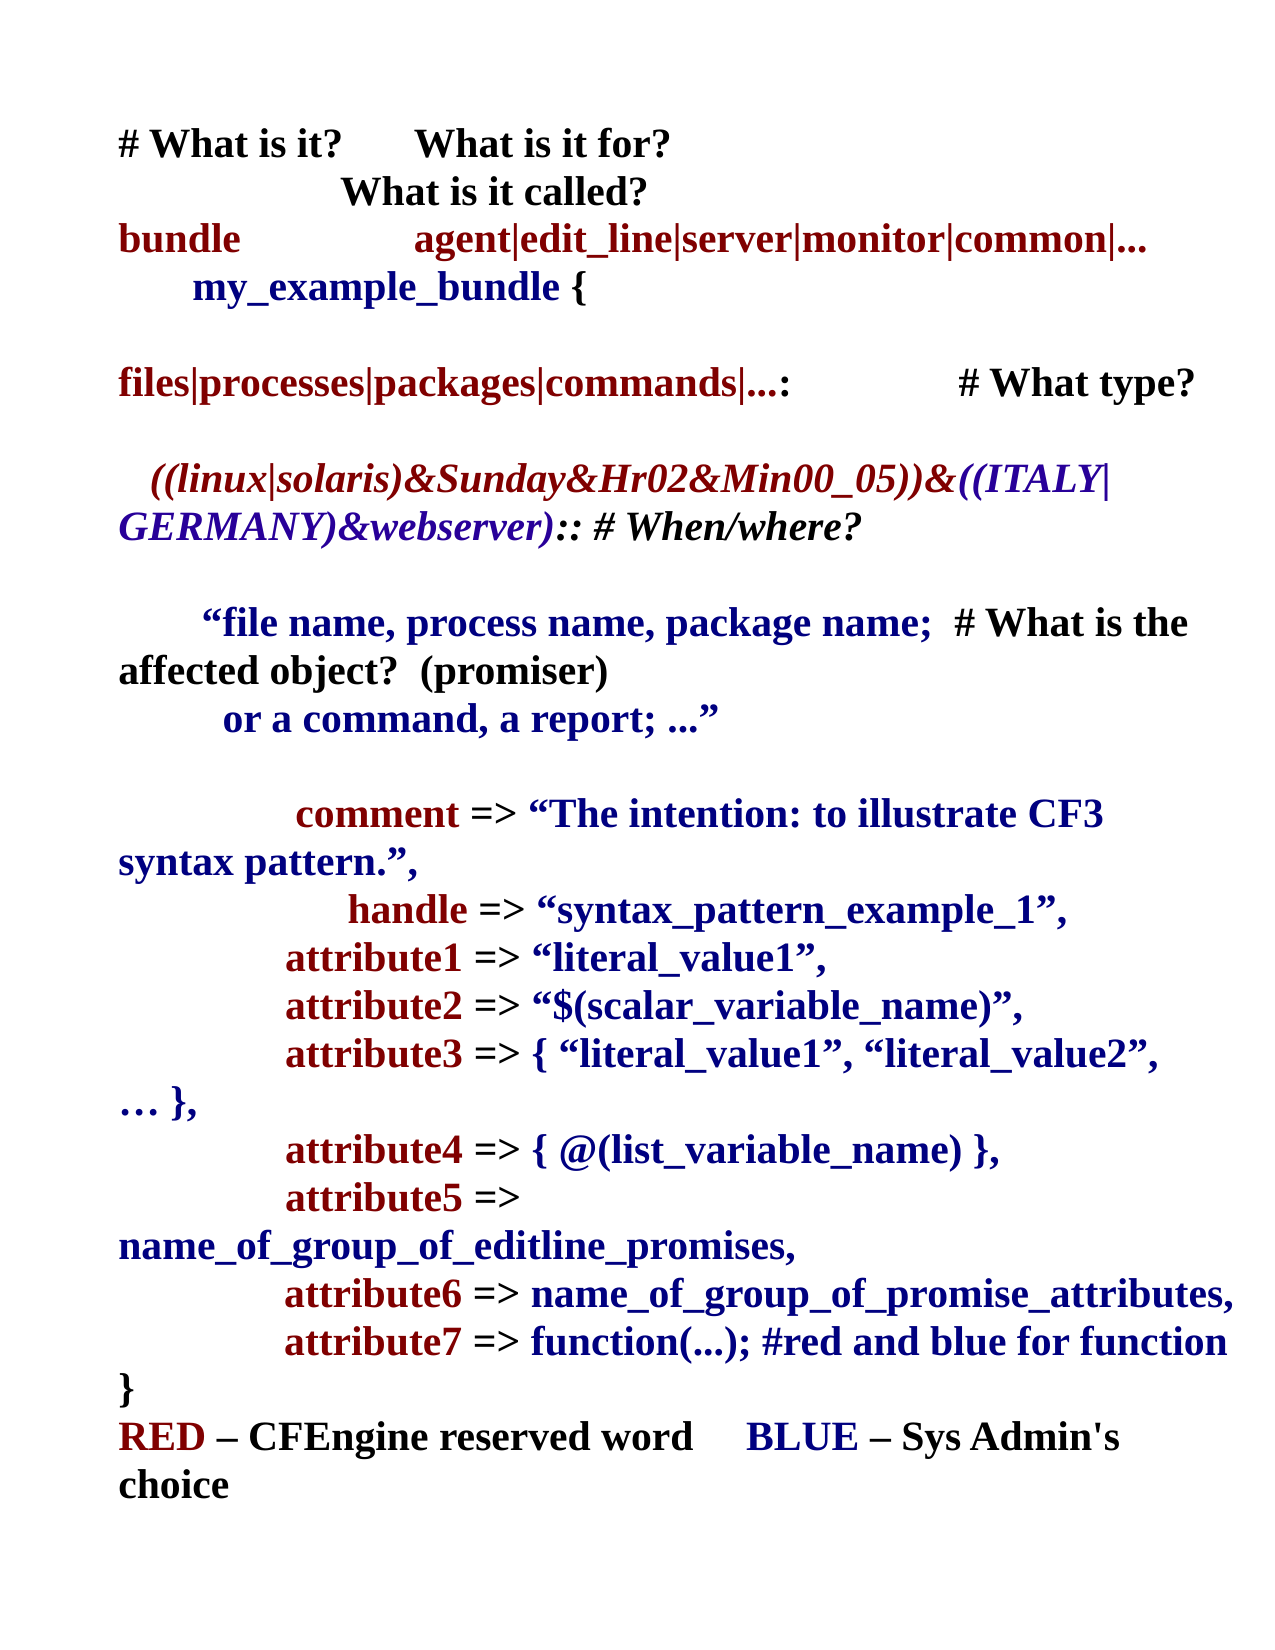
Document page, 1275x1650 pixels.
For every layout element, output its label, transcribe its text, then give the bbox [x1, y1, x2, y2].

text RED – CFEngine reserved word BLUE – Sys Admin's choice [118, 1412, 1199, 1508]
text attribute4 => { @(list_variable_name) }, [118, 1124, 1199, 1172]
text attribute6 => name_of_group_of_promise_attributes, [44, 1268, 1248, 1316]
text “file name, process name, package name; # What is the affected object? (promiser) [118, 597, 1199, 693]
text comment => “The intention: to illustrate CF3 syntax pattern.”, [118, 789, 1199, 885]
text # What is it? What is it for? What is it called? [118, 118, 1199, 214]
text ((linux|solaris)&Sunday&Hr02&Min00_05))&((ITALY|GERMANY)&webserver):: # When/where? [118, 453, 1199, 549]
text bundle agent|edit_line|server|monitor|common|... my_example_bundle { [118, 214, 1199, 310]
text handle => “syntax_pattern_example_1”, [118, 885, 1199, 933]
text files|processes|packages|commands|...: # What type? [118, 358, 1199, 406]
text attribute2 => “$(scalar_variable_name)”, [118, 981, 1199, 1028]
text attribute1 => “literal_value1”, [118, 933, 1199, 981]
text attribute3 => { “literal_value1”, “literal_value2”, … }, [118, 1028, 1199, 1124]
text } [118, 1364, 1199, 1412]
text attribute7 => function(...); #red and blue for function [44, 1316, 1248, 1364]
text or a command, a report; ...” [118, 693, 1199, 741]
text attribute5 => name_of_group_of_editline_promises, [118, 1172, 1199, 1268]
